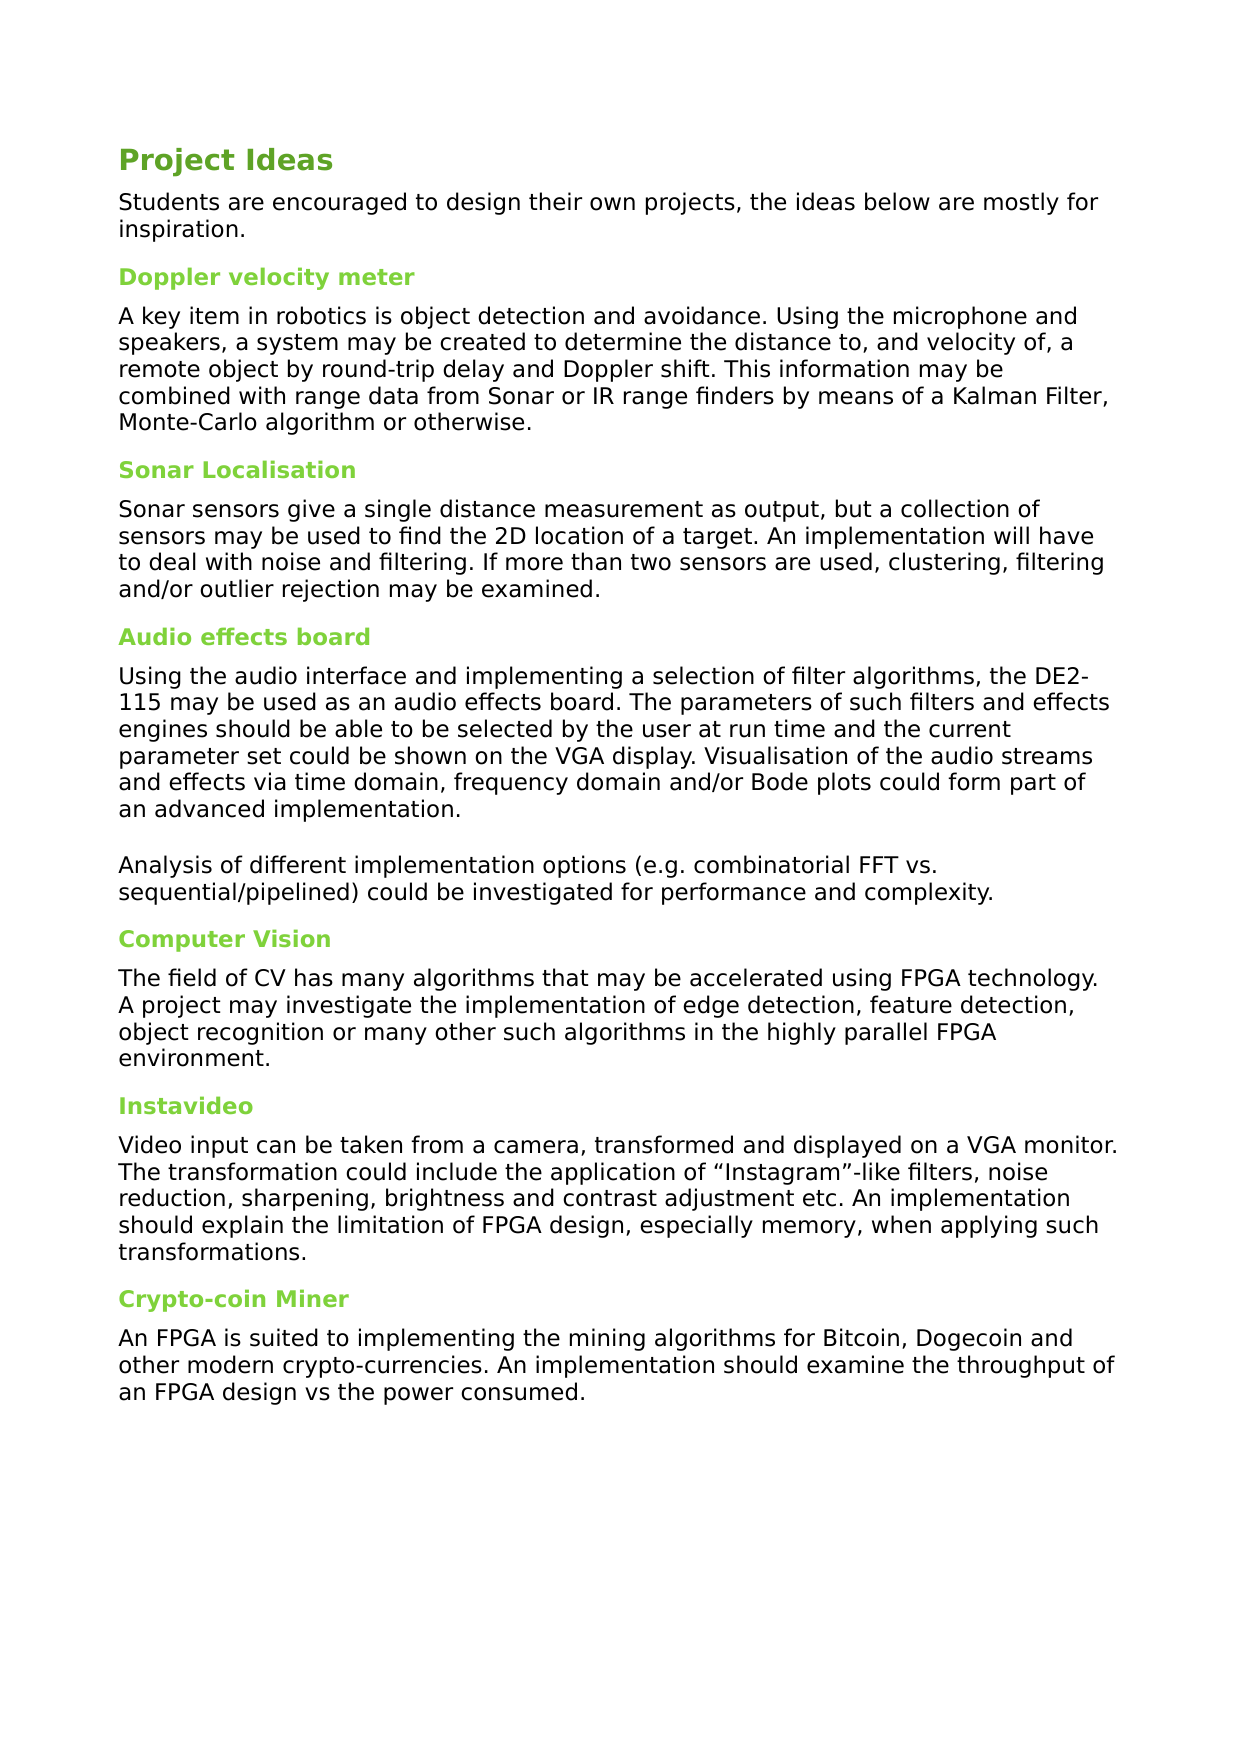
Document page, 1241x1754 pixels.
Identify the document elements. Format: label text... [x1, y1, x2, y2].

subtitle Doppler velocity meter [118, 264, 1122, 290]
text Students are encouraged to design their own projects, the ideas below are mostly for inspiration. [118, 189, 1122, 243]
text An FPGA is suited to implementing the mining algorithms for Bitcoin, Dogecoin and other modern crypto-currencies. An implementation should examine the throughput of an FPGA design vs the power consumed. [118, 1325, 1122, 1405]
subtitle Sonar Localisation [118, 457, 1122, 484]
subtitle Project Ideas [118, 143, 1122, 177]
subtitle Instavideo [118, 1093, 1122, 1119]
text Analysis of different implementation options (e.g. combinatorial FFT vs. sequential/pipelined) could be investigated for performance and complexity. [118, 852, 1122, 905]
subtitle Audio effects board [118, 624, 1122, 650]
text Using the audio interface and implementing a selection of filter algorithms, the DE2-115 may be used as an audio effects board. The parameters of such filters and effects engines should be able to be selected by the user at run time and the current parameter set could be shown on the VGA display. Visualisation of the audio streams and effects via time domain, frequency domain and/or Bode plots could form part of an advanced implementation. [118, 663, 1122, 823]
text A key item in robotics is object detection and avoidance. Using the microphone and speakers, a system may be created to determine the distance to, and velocity of, a remote object by round-trip delay and Doppler shift. This information may be combined with range data from Sonar or IR range finders by means of a Kalman Filter, Monte-Carlo algorithm or otherwise. [118, 303, 1122, 436]
text The field of CV has many algorithms that may be accelerated using FPGA technology. A project may investigate the implementation of edge detection, feature detection, object recognition or many other such algorithms in the highly parallel FPGA environment. [118, 965, 1122, 1072]
text Video input can be taken from a camera, transformed and displayed on a VGA monitor. The transformation could include the application of “Instagram”-like filters, noise reduction, sharpening, brightness and contrast adjustment etc. An implementation should explain the limitation of FPGA design, especially memory, when applying such transformations. [118, 1132, 1122, 1265]
subtitle Computer Vision [118, 926, 1122, 953]
text Sonar sensors give a single distance measurement as output, but a collection of sensors may be used to find the 2D location of a target. An implementation will have to deal with noise and filtering. If more than two sensors are used, clustering, filtering and/or outlier rejection may be examined. [118, 496, 1122, 603]
subtitle Crypto-coin Miner [118, 1286, 1122, 1313]
